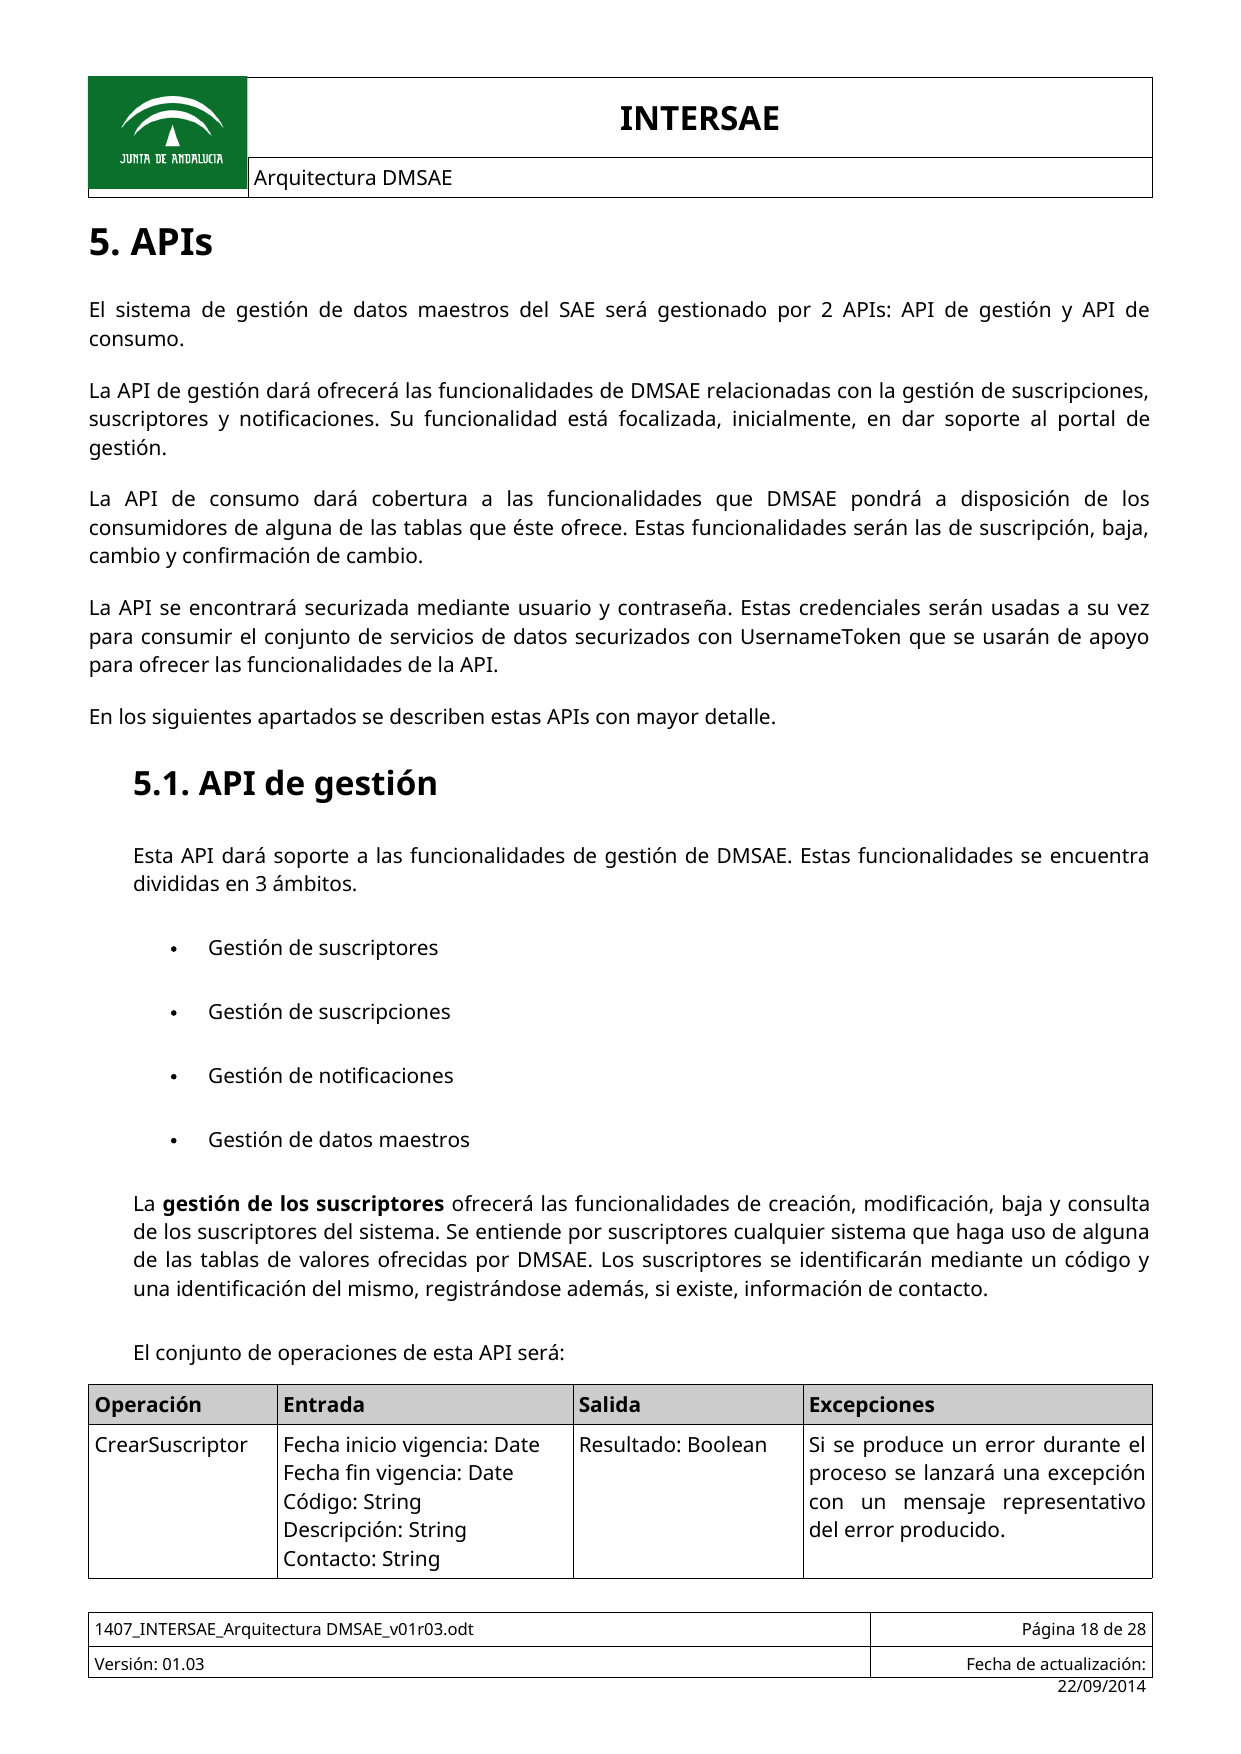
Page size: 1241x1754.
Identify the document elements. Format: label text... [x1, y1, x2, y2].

text La API se encontrará securizada mediante usuario y contraseña. Estas credenciales serán usadas a su vez para consumir el conjunto de servicios de datos securizados con UsernameToken que se usarán de apoyo para ofrecer las funcionalidades de la API. [88, 593, 1152, 679]
text La gestión de los suscriptores ofrecerá las funcionalidades de creación, modificación, baja y consulta de los suscriptores del sistema. Se entiende por suscriptores cualquier sistema que haga uso de alguna de las tablas de valores ofrecidas por DMSAE. Los suscriptores se identificarán mediante un código y una identificación del mismo, registrándose además, si existe, información de contacto. [133, 1189, 1152, 1302]
list Gestión de notificaciones [170, 1061, 1152, 1089]
list Gestión de suscripciones [170, 997, 1152, 1026]
table_header Entrada [278, 1385, 573, 1424]
table_cell Fecha inicio vigencia: Date Fecha fin vigencia: Date Código: String Descripción: String Contacto: String [278, 1425, 573, 1578]
text Esta API dará soporte a las funcionalidades de gestión de DMSAE. Estas funcionalidades se encuentra divididas en 3 ámbitos. [133, 841, 1152, 898]
picture [87, 76, 248, 189]
table_header Excepciones [804, 1385, 1152, 1424]
table_cell CrearSuscriptor [89, 1425, 277, 1578]
text El sistema de gestión de datos maestros del SAE será gestionado por 2 APIs: API de gestión y API de consumo. [88, 295, 1152, 352]
subtitle APIs [88, 215, 1152, 266]
table_header Operación [89, 1385, 277, 1424]
text En los siguientes apartados se describen estas APIs con mayor detalle. [88, 702, 1152, 731]
text La API de consumo dará cobertura a las funcionalidades que DMSAE pondrá a disposición de los consumidores de alguna de las tablas que éste ofrece. Estas funcionalidades serán las de suscripción, baja, cambio y confirmación de cambio. [88, 484, 1152, 570]
text La API de gestión dará ofrecerá las funcionalidades de DMSAE relacionadas con la gestión de suscripciones, suscriptores y notificaciones. Su funcionalidad está focalizada, inicialmente, en dar soporte al portal de gestión. [88, 376, 1152, 461]
table_cell Si se produce un error durante el proceso se lanzará una excepción con un mensaje representativo del error producido. [804, 1425, 1152, 1578]
subtitle API de gestión [88, 760, 1152, 806]
list Gestión de suscriptores [170, 933, 1152, 962]
table_header Salida [574, 1385, 803, 1424]
list Gestión de datos maestros [170, 1125, 1152, 1153]
table_cell Resultado: Boolean [574, 1425, 803, 1578]
text El conjunto de operaciones de esta API será: [133, 1338, 1152, 1366]
